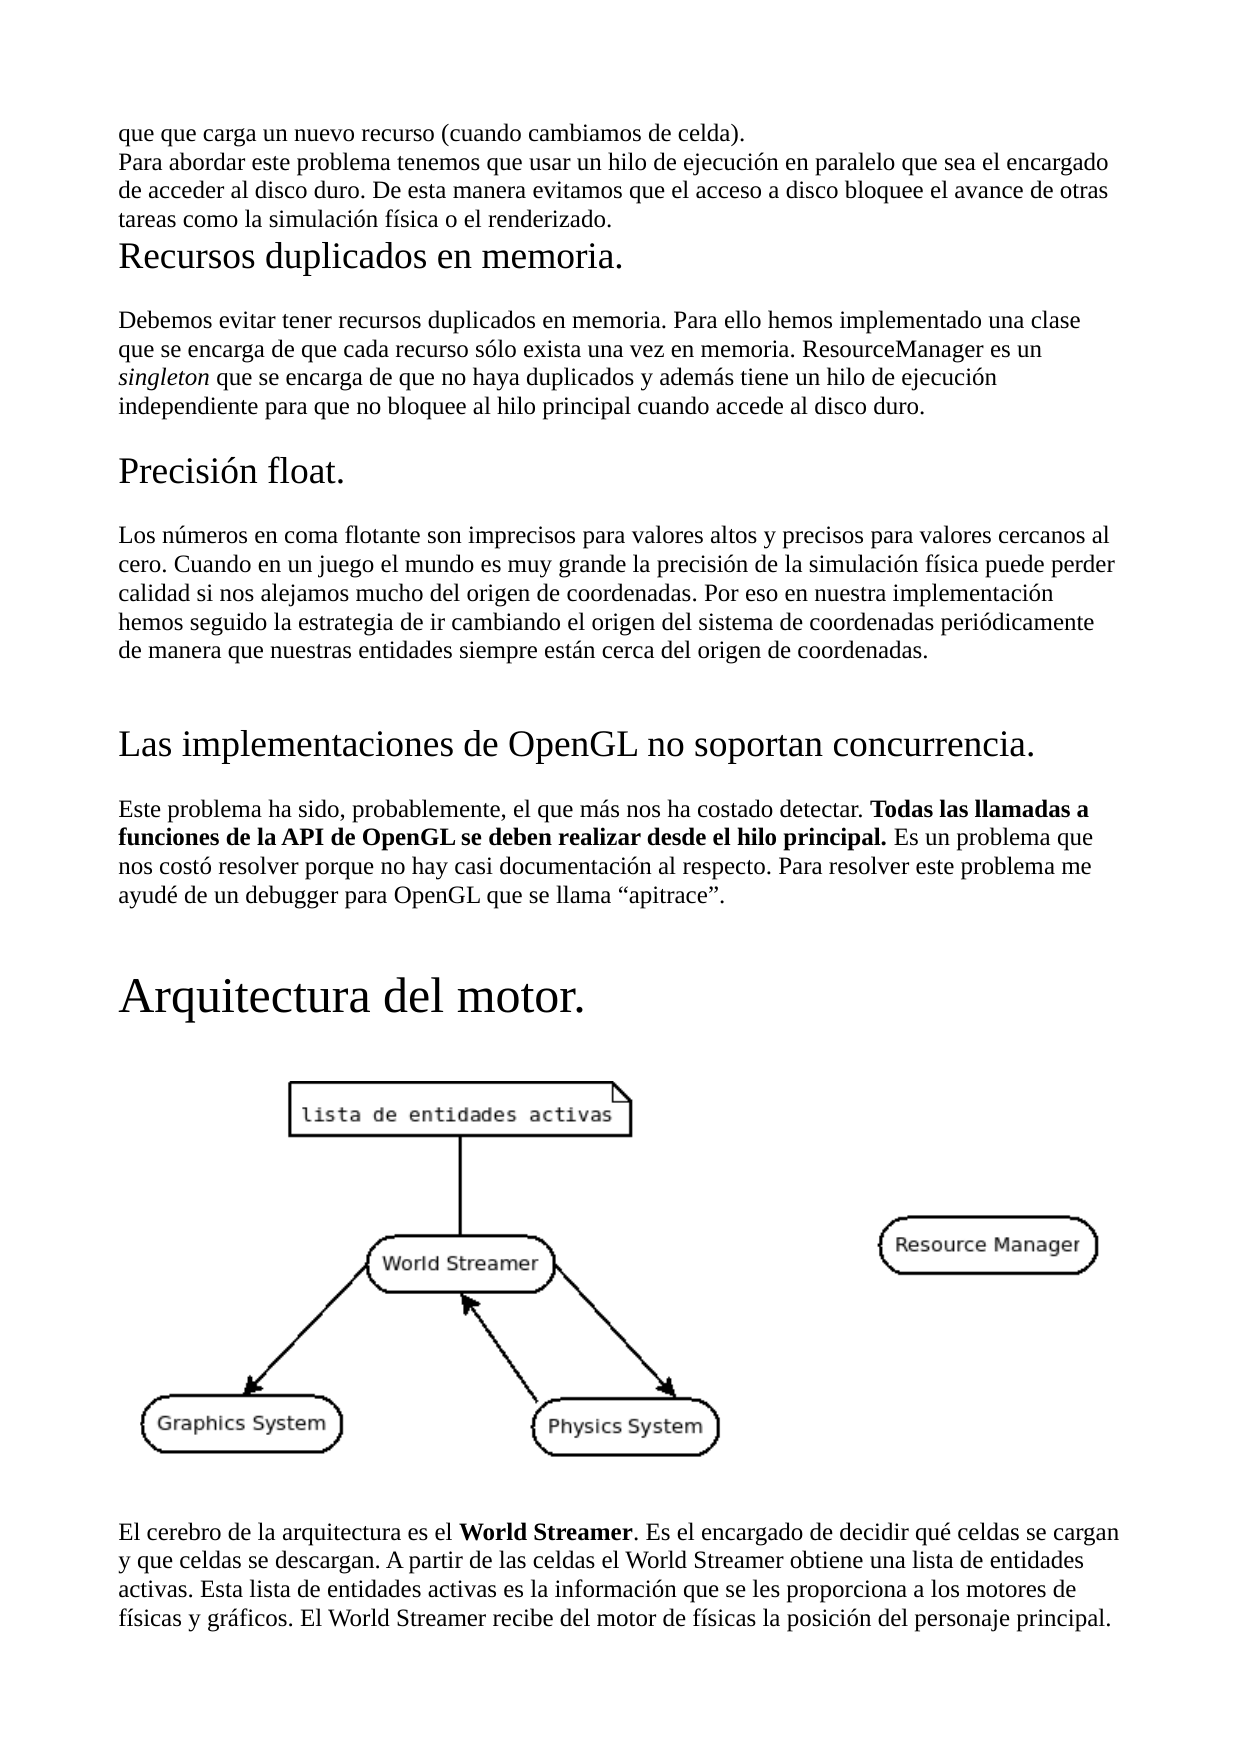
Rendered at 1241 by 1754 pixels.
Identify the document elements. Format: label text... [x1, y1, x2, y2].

text Los números en coma flotante son imprecisos para valores altos y precisos para valores cercanos al cero. Cuando en un juego el mundo es muy grande la precisión de la simulación física puede perder calidad si nos alejamos mucho del origen de coordenadas. Por eso en nuestra implementación hemos seguido la estrategia de ir cambiando el origen del sistema de coordenadas periódicamente de manera que nuestras entidades siempre están cerca del origen de coordenadas. [118, 521, 1122, 664]
text Este problema ha sido, probablemente, el que más nos ha costado detectar. Todas las llamadas a funciones de la API de OpenGL se deben realizar desde el hilo principal. Es un problema que nos costó resolver porque no hay casi documentación al respecto. Para resolver este problema me ayudé de un debugger para OpenGL que se llama “apitrace”. [118, 794, 1122, 909]
text que que carga un nuevo recurso (cuando cambiamos de celda). [118, 118, 1122, 147]
text Recursos duplicados en memoria. [118, 233, 1122, 276]
text Arquitectura del motor. [118, 966, 1122, 1024]
text Las implementaciones de OpenGL no soportan concurrencia. [118, 722, 1122, 765]
text Para abordar este problema tenemos que usar un hilo de ejecución en paralelo que sea el encargado de acceder al disco duro. De esta manera evitamos que el acceso a disco bloquee el avance de otras tareas como la simulación física o el renderizado. [118, 147, 1122, 233]
picture [140, 1081, 1100, 1460]
text Precisión float. [118, 449, 1122, 492]
text El cerebro de la arquitectura es el World Streamer. Es el encargado de decidir qué celdas se cargan y que celdas se descargan. A partir de las celdas el World Streamer obtiene una lista de entidades activas. Esta lista de entidades activas es la información que se les proporciona a los motores de físicas y gráficos. El World Streamer recibe del motor de físicas la posición del personaje principal. [118, 1517, 1122, 1632]
text Debemos evitar tener recursos duplicados en memoria. Para ello hemos implementado una clase que se encarga de que cada recurso sólo exista una vez en memoria. ResourceManager es un singleton que se encarga de que no haya duplicados y además tiene un hilo de ejecución independiente para que no bloquee al hilo principal cuando accede al disco duro. [118, 305, 1122, 420]
